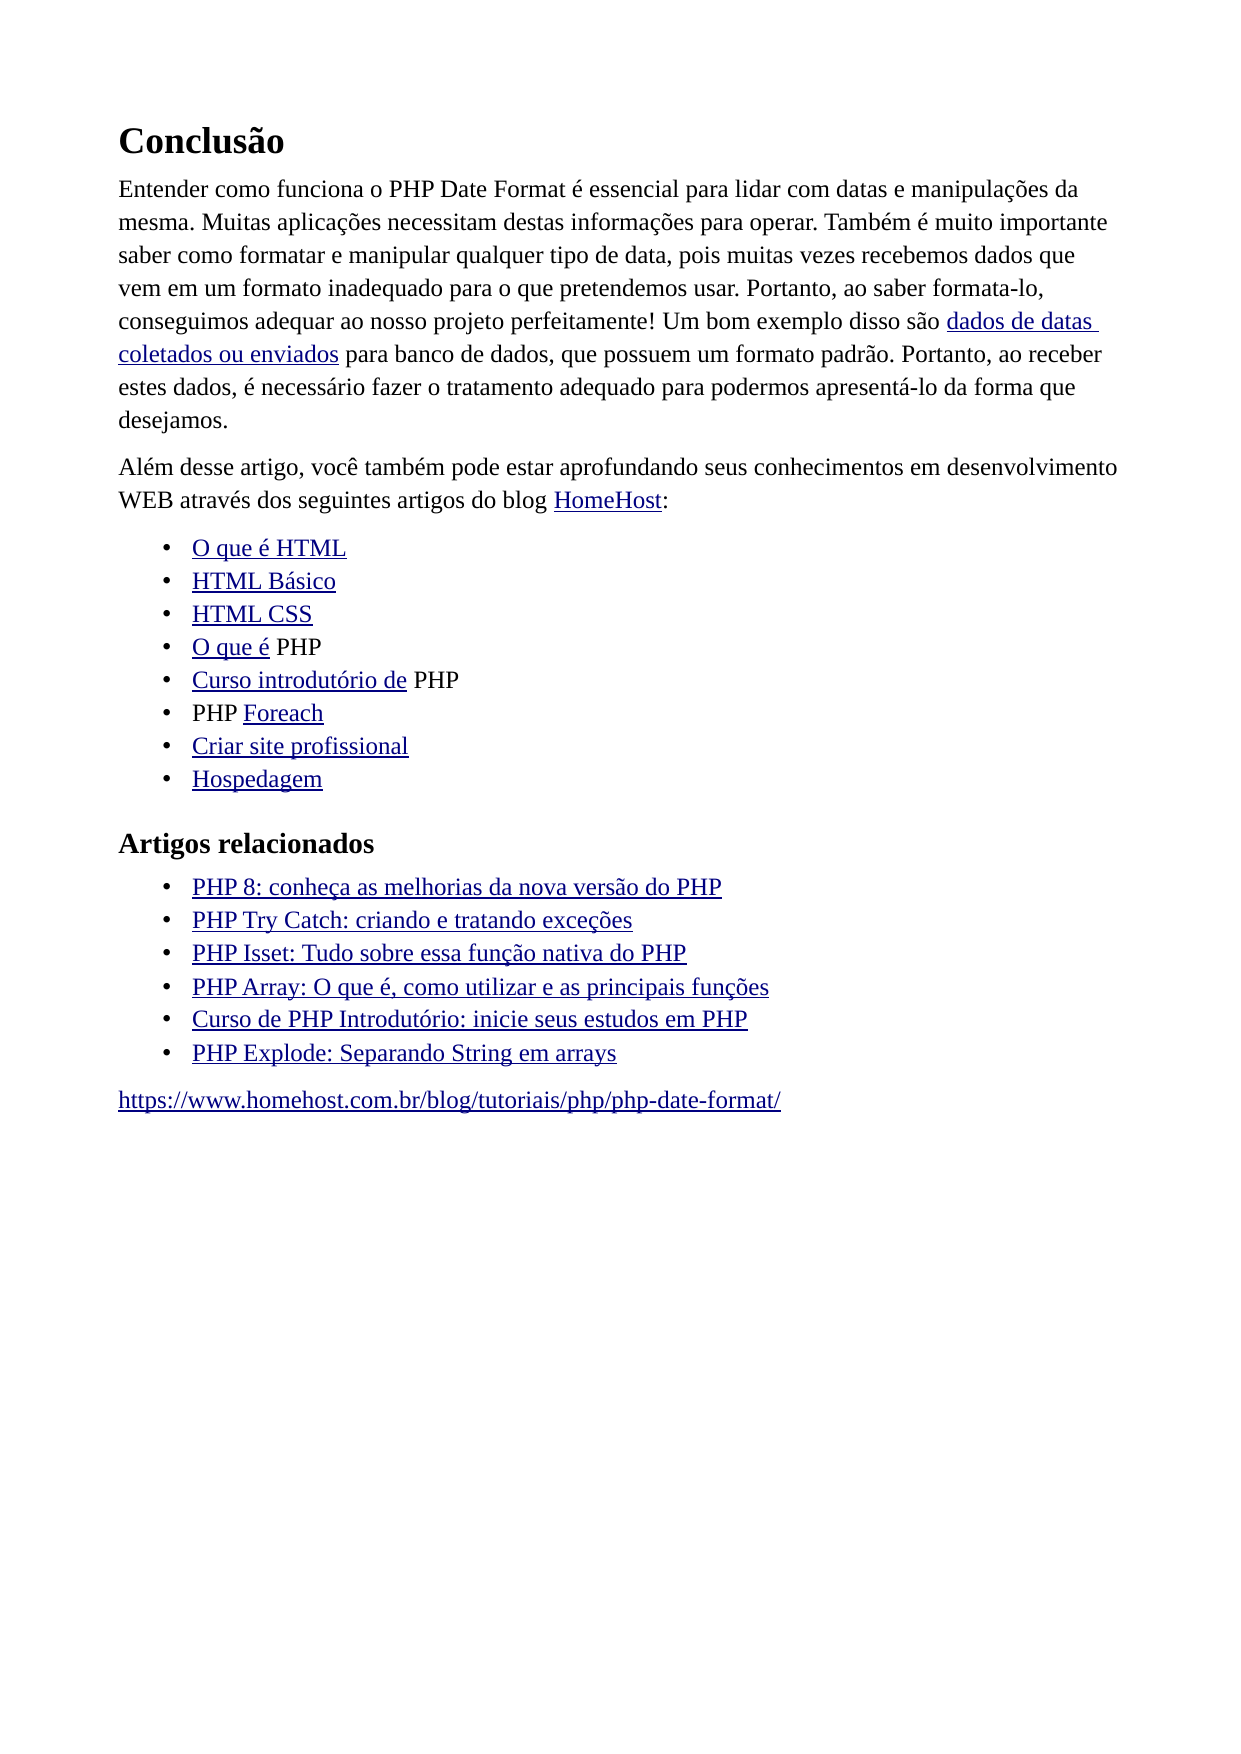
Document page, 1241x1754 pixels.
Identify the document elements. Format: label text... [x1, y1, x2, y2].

list PHP 8: conheça as melhorias da nova versão do PHP [162, 872, 1122, 901]
list Curso de PHP Introdutório: inicie seus estudos em PHP [162, 1004, 1122, 1033]
list HTML CSS [162, 599, 1122, 628]
list Criar site profissional [162, 731, 1122, 760]
subtitle Conclusão [118, 118, 1122, 161]
list Curso introdutório de PHP [162, 665, 1122, 694]
list PHP Explode: Separando String em arrays [162, 1038, 1122, 1066]
subtitle Artigos relacionados [118, 826, 1122, 860]
text Entender como funciona o PHP Date Format é essencial para lidar com datas e manipulações da mesma. Muitas aplicações necessitam destas informações para operar. Também é muito importante saber como formatar e manipular qualquer tipo de data, pois muitas vezes recebemos dados que vem em um formato inadequado para o que pretendemos usar. Portanto, ao saber formata-lo, conseguimos adequar ao nosso projeto perfeitamente! Um bom exemplo disso são dados de datas coletados ou enviados para banco de dados, que possuem um formato padrão. Portanto, ao receber estes dados, é necessário fazer o tratamento adequado para podermos apresentá-lo da forma que desejamos. [118, 174, 1122, 434]
list O que é PHP [162, 632, 1122, 661]
list HTML Básico [162, 566, 1122, 595]
list O que é HTML [162, 533, 1122, 562]
text https://www.homehost.com.br/blog/tutoriais/php/php-date-format/ [118, 1085, 1122, 1114]
text Além desse artigo, você também pode estar aprofundando seus conhecimentos em desenvolvimento WEB através dos seguintes artigos do blog HomeHost: [118, 452, 1122, 514]
list PHP Foreach [162, 698, 1122, 727]
list PHP Isset: Tudo sobre essa função nativa do PHP [162, 938, 1122, 967]
list PHP Array: O que é, como utilizar e as principais funções [162, 972, 1122, 1000]
list PHP Try Catch: criando e tratando exceções [162, 906, 1122, 934]
list Hospedagem [162, 764, 1122, 793]
